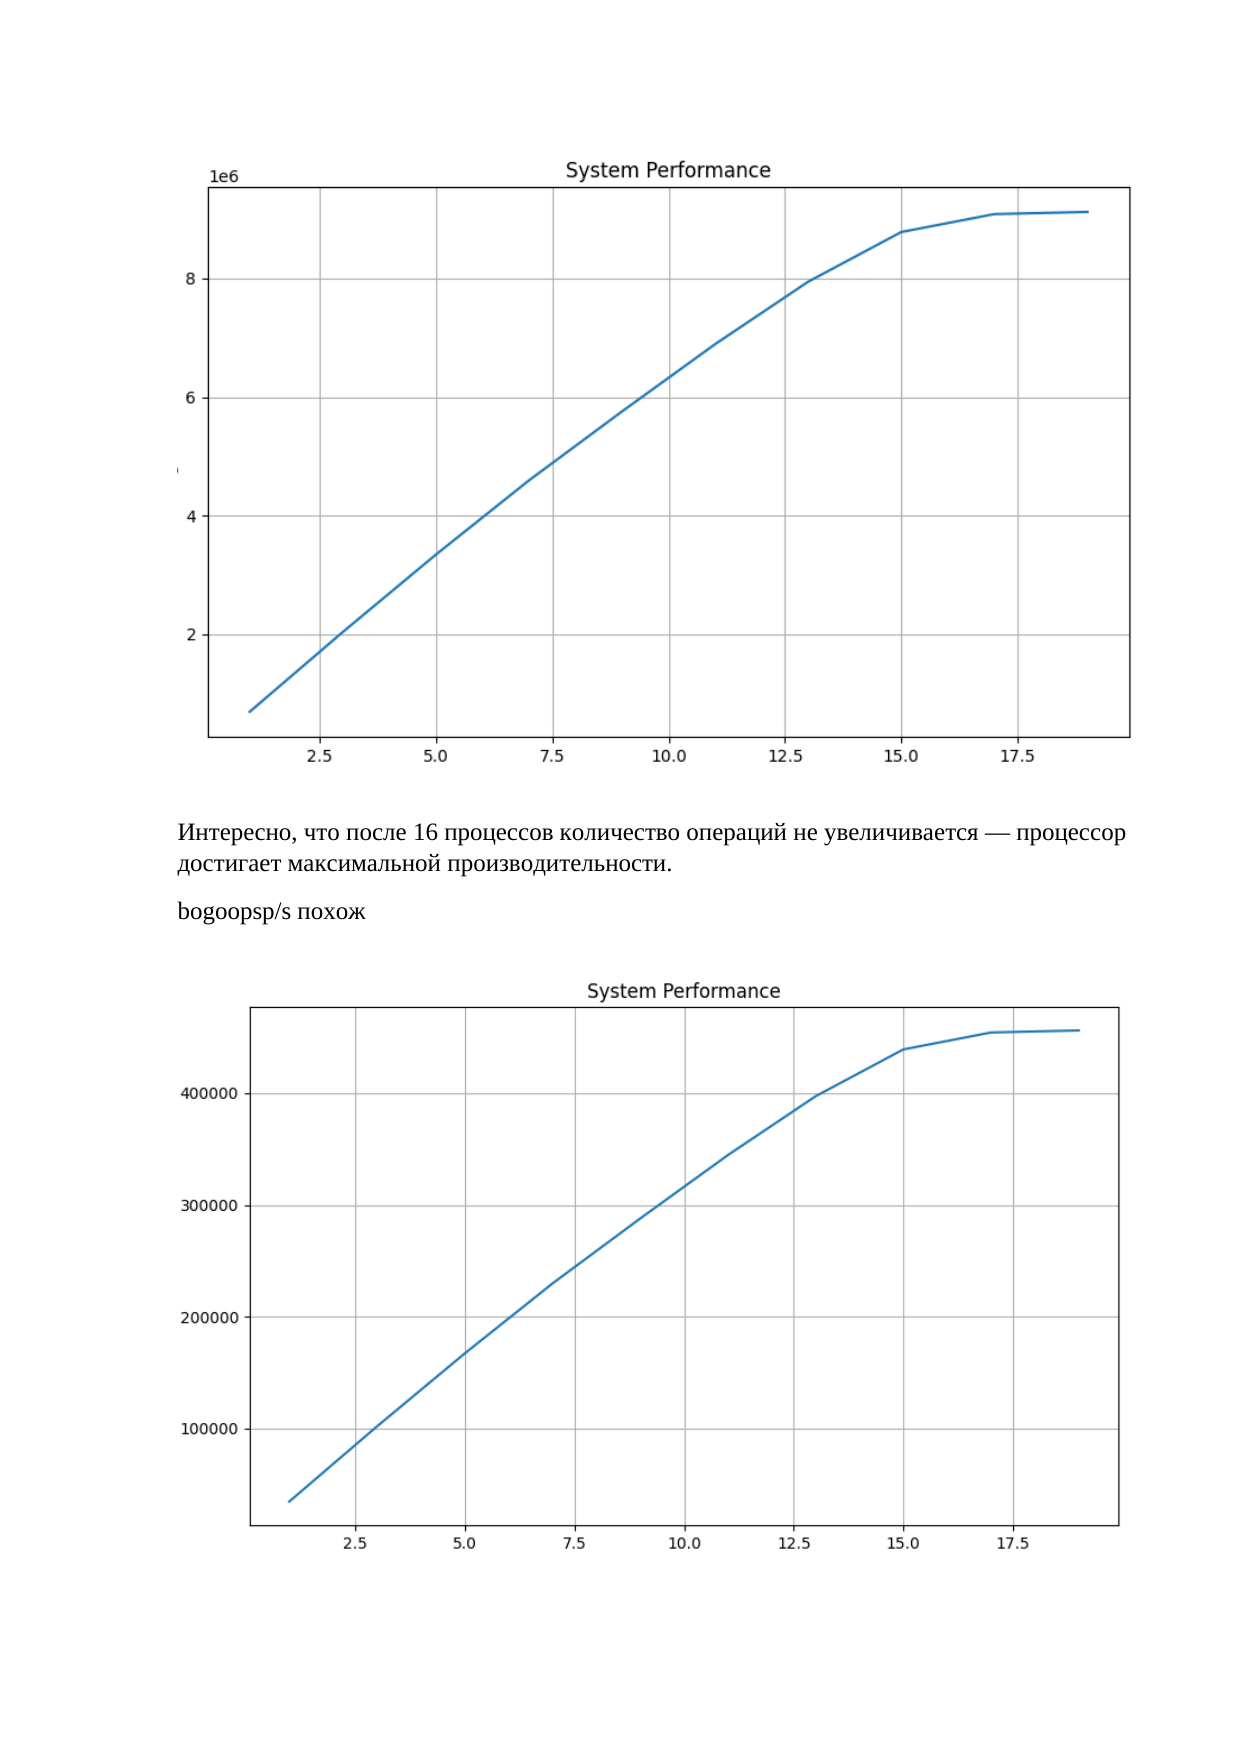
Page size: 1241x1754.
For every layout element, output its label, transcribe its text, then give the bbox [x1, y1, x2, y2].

picture [177, 118, 1152, 769]
text Интересно, что после 16 процессов количество операций не увеличивается — процессор достигает максимальной производительности. [177, 817, 1152, 877]
text bogoopsp/s похож [177, 896, 1152, 925]
picture [177, 943, 1152, 1551]
